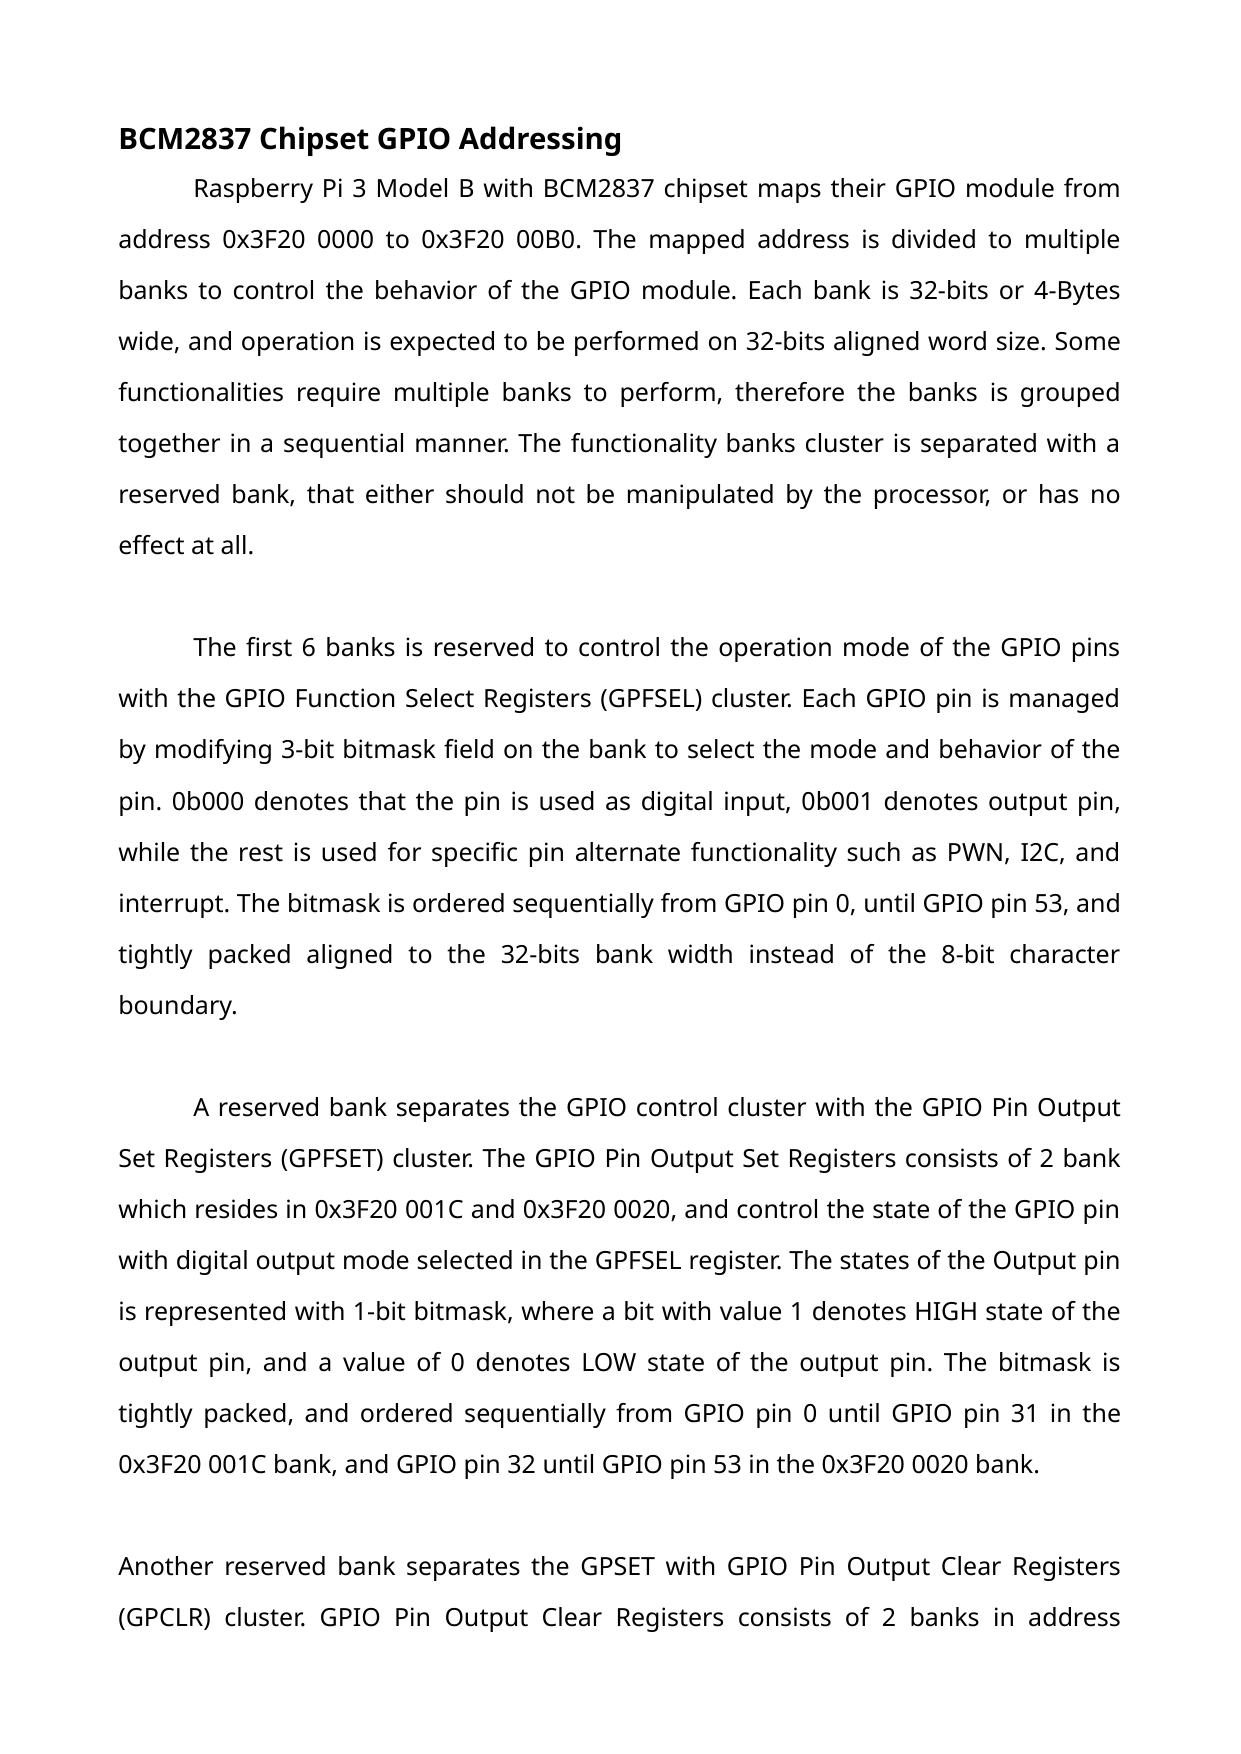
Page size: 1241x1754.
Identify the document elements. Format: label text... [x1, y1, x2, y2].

text Raspberry Pi 3 Model B with BCM2837 chipset maps their GPIO module from address 0x3F20 0000 to 0x3F20 00B0. The mapped address is divided to multiple banks to control the behavior of the GPIO module. Each bank is 32-bits or 4-Bytes wide, and operation is expected to be performed on 32-bits aligned word size. Some functionalities require multiple banks to perform, therefore the banks is grouped together in a sequential manner. The functionality banks cluster is separated with a reserved bank, that either should not be manipulated by the processor, or has no effect at all. [118, 171, 1122, 562]
subtitle BCM2837 Chipset GPIO Addressing [118, 118, 1122, 158]
text The first 6 banks is reserved to control the operation mode of the GPIO pins with the GPIO Function Select Registers (GPFSEL) cluster. Each GPIO pin is managed by modifying 3-bit bitmask field on the bank to select the mode and behavior of the pin. 0b000 denotes that the pin is used as digital input, 0b001 denotes output pin, while the rest is used for specific pin alternate functionality such as PWN, I2C, and interrupt. The bitmask is ordered sequentially from GPIO pin 0, until GPIO pin 53, and tightly packed aligned to the 32-bits bank width instead of the 8-bit character boundary. [118, 630, 1122, 1021]
text Another reserved bank separates the GPSET with GPIO Pin Output Clear Registers (GPCLR) cluster. GPIO Pin Output Clear Registers consists of 2 banks in address [118, 1549, 1122, 1634]
text A reserved bank separates the GPIO control cluster with the GPIO Pin Output Set Registers (GPFSET) cluster. The GPIO Pin Output Set Registers consists of 2 bank which resides in 0x3F20 001C and 0x3F20 0020, and control the state of the GPIO pin with digital output mode selected in the GPFSEL register. The states of the Output pin is represented with 1-bit bitmask, where a bit with value 1 denotes HIGH state of the output pin, and a value of 0 denotes LOW state of the output pin. The bitmask is tightly packed, and ordered sequentially from GPIO pin 0 until GPIO pin 31 in the 0x3F20 001C bank, and GPIO pin 32 until GPIO pin 53 in the 0x3F20 0020 bank. [118, 1089, 1122, 1481]
